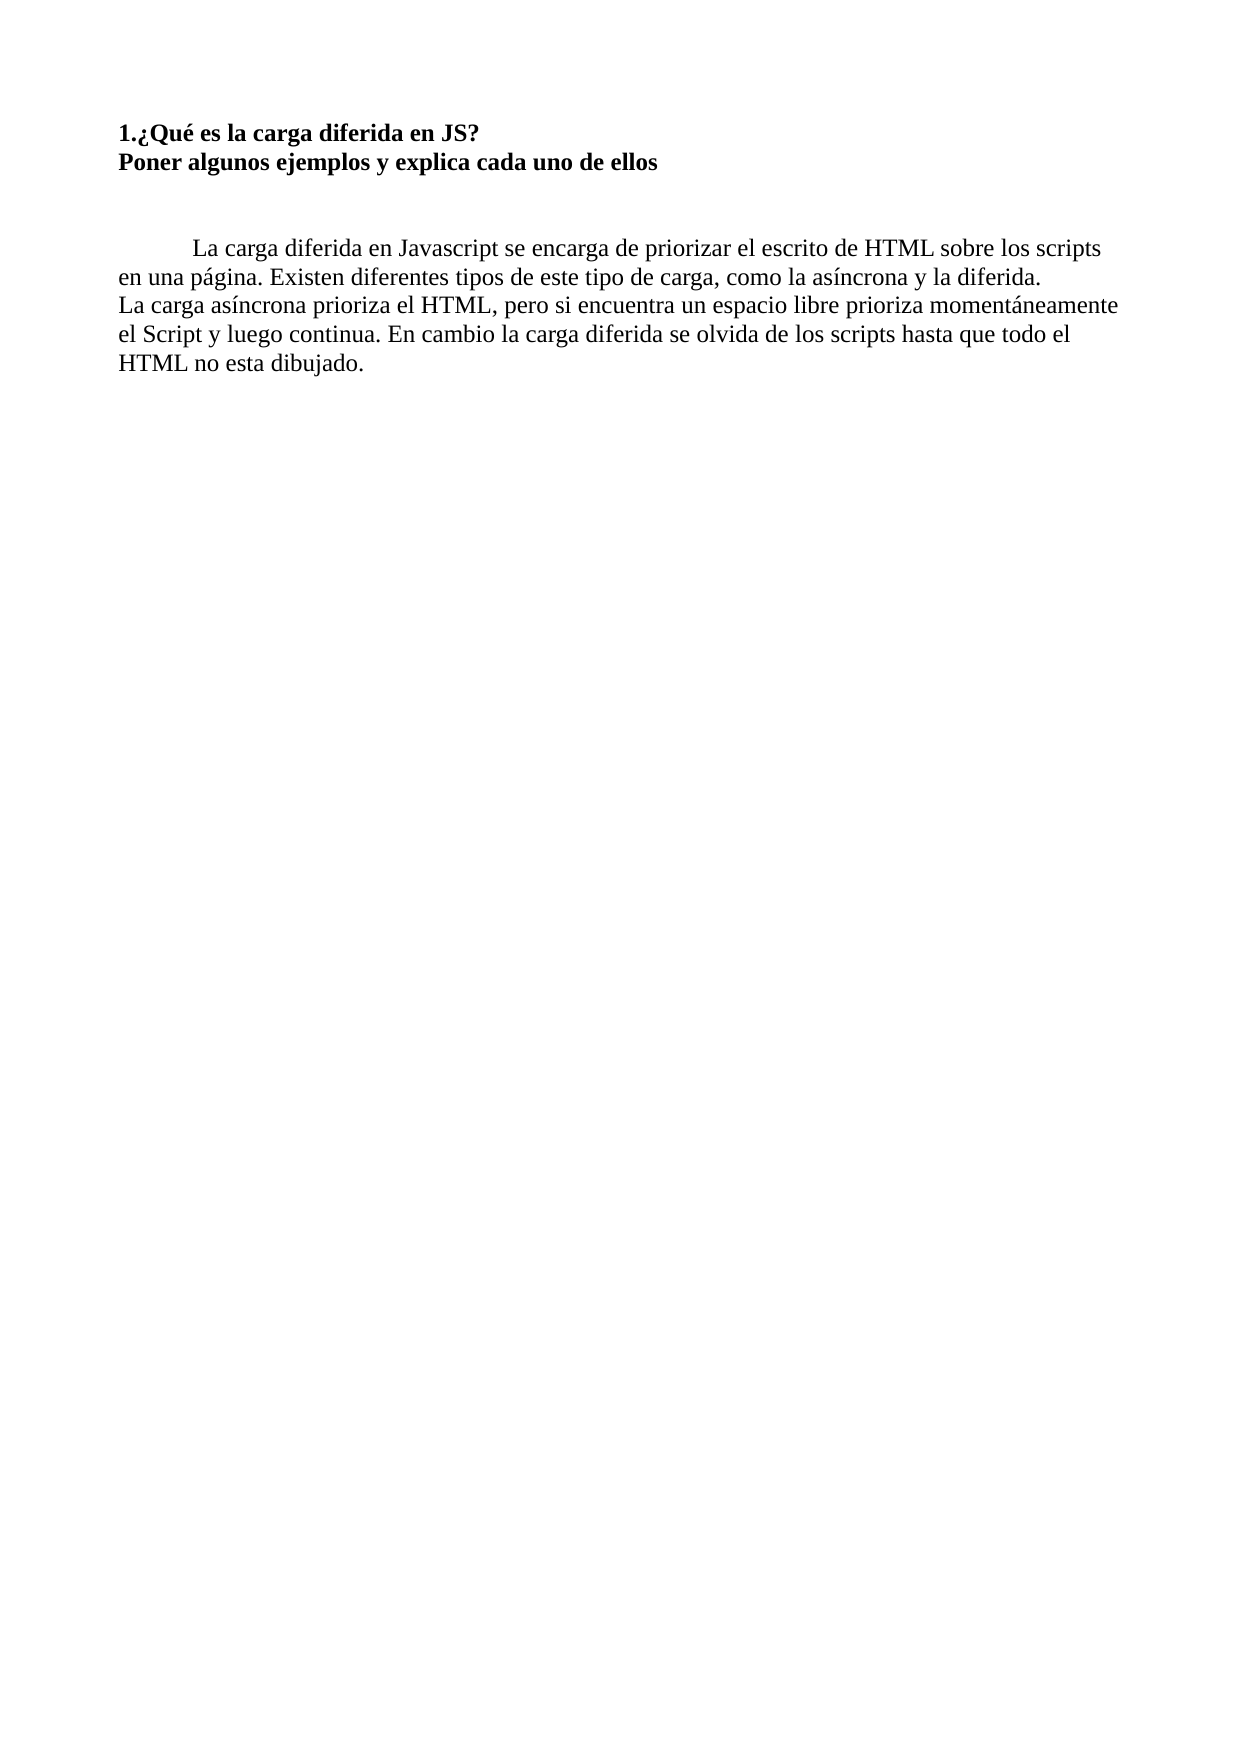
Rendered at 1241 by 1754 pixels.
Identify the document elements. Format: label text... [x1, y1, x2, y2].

text La carga diferida en Javascript se encarga de priorizar el escrito de HTML sobre los scripts en una página. Existen diferentes tipos de este tipo de carga, como la asíncrona y la diferida. [118, 233, 1122, 291]
text Poner algunos ejemplos y explica cada uno de ellos [118, 147, 1122, 176]
text 1.¿Qué es la carga diferida en JS? [118, 118, 1122, 147]
text La carga asíncrona prioriza el HTML, pero si encuentra un espacio libre prioriza momentáneamente el Script y luego continua. En cambio la carga diferida se olvida de los scripts hasta que todo el HTML no esta dibujado. [118, 291, 1122, 377]
